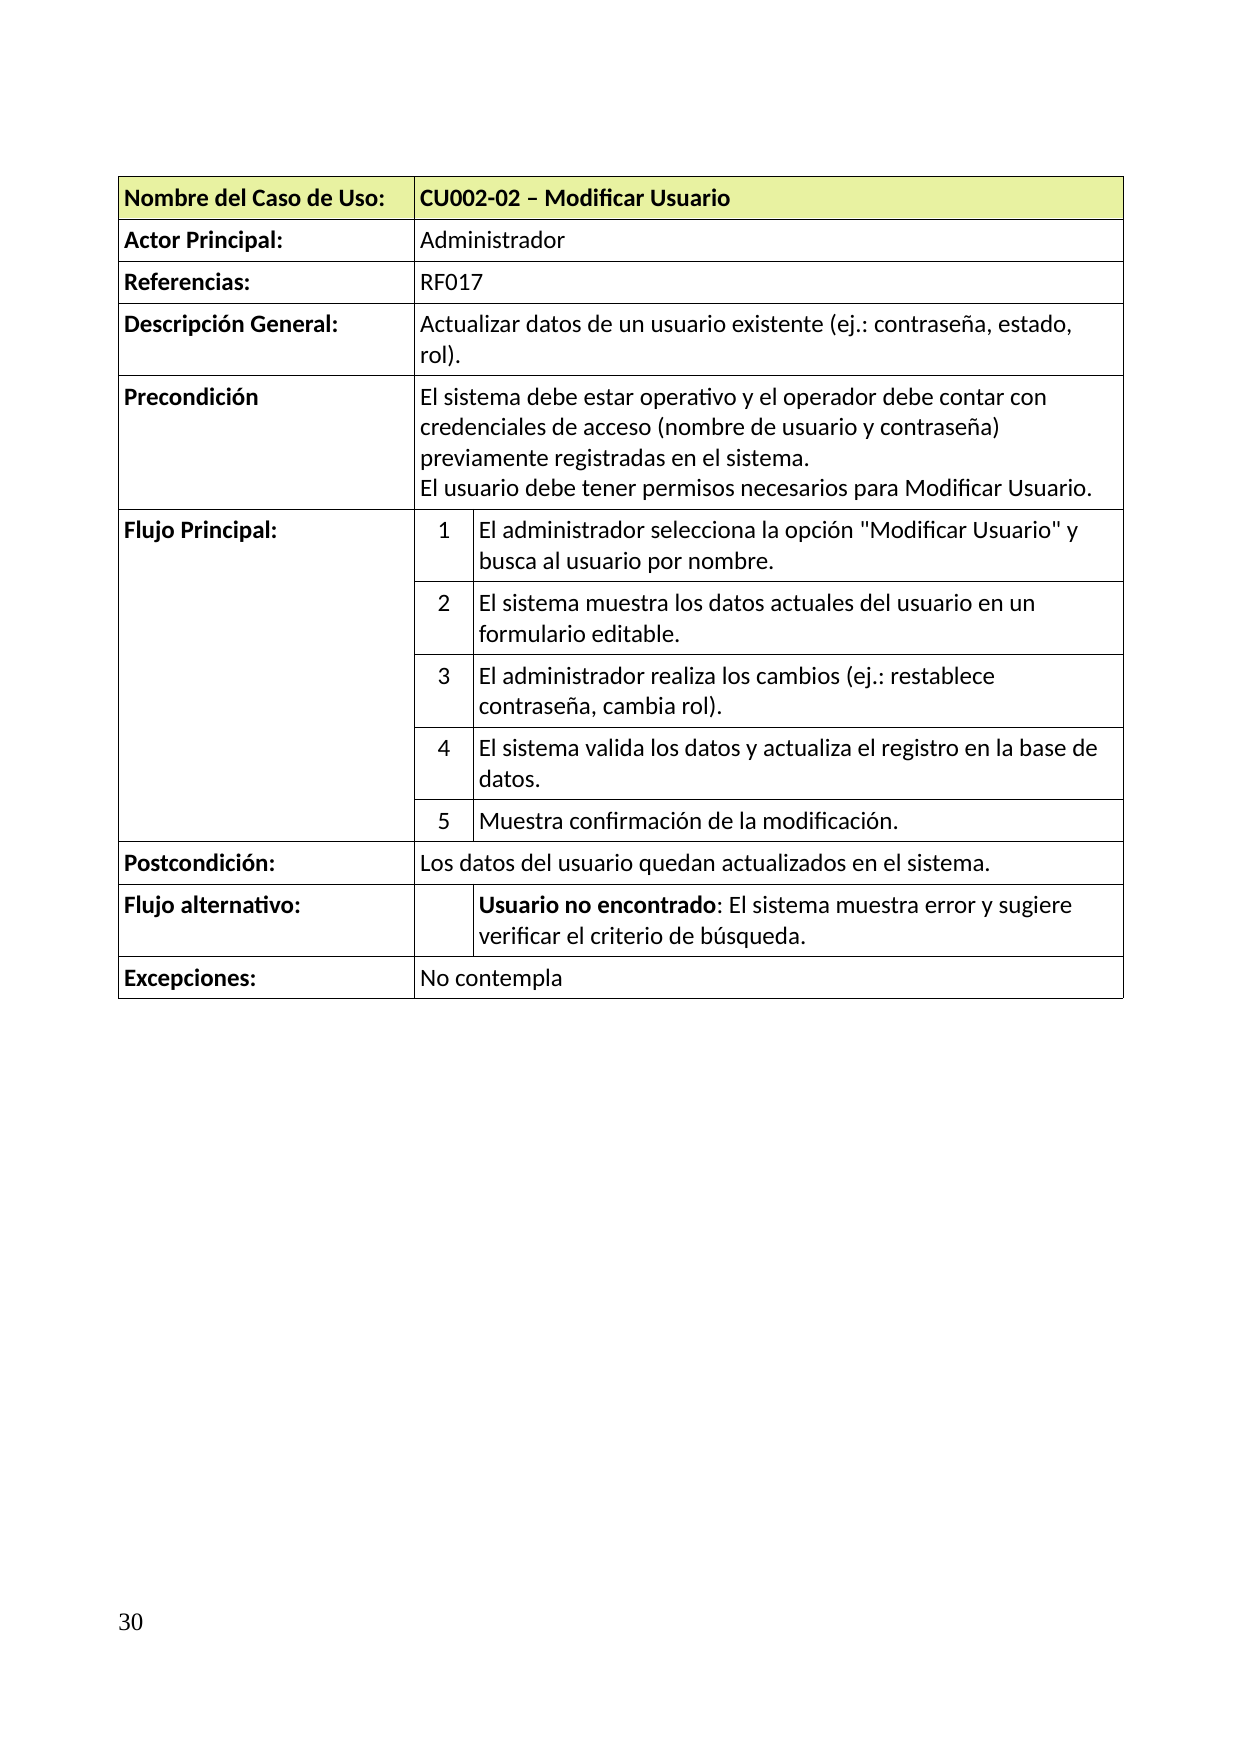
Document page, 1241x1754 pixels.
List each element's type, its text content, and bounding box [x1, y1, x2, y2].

table_cell El administrador realiza los cambios (ej.: restablece contraseña, cambia rol). [474, 655, 1123, 727]
table_cell El sistema muestra los datos actuales del usuario en un formulario editable. [474, 582, 1123, 654]
table_cell Muestra confirmación de la modificación. [474, 800, 1123, 841]
table_cell 3 [415, 655, 473, 727]
table_cell Los datos del usuario quedan actualizados en el sistema. [415, 842, 1123, 883]
table_cell Actualizar datos de un usuario existente (ej.: contraseña, estado, rol). [415, 304, 1123, 375]
table_cell Precondición [119, 376, 414, 509]
table_header CU002-02 – Modificar Usuario [415, 177, 1123, 218]
table_cell Postcondición: [119, 842, 414, 883]
table_cell 4 [415, 728, 473, 799]
table_cell Administrador [415, 220, 1123, 261]
table_cell 2 [415, 582, 473, 654]
table_cell Flujo alternativo: [119, 885, 414, 956]
table_cell 1 [415, 510, 473, 581]
table_cell RF017 [415, 262, 1123, 303]
table_cell Flujo Principal: [119, 510, 414, 841]
table_cell 5 [415, 800, 473, 841]
table_header Nombre del Caso de Uso: [119, 177, 414, 218]
table_cell Actor Principal: [119, 220, 414, 261]
table_cell Referencias: [119, 262, 414, 303]
table_cell El sistema valida los datos y actualiza el registro en la base de datos. [474, 728, 1123, 799]
table_cell Excepciones: [119, 957, 414, 998]
table_cell [415, 885, 473, 956]
table_cell No contempla [415, 957, 1123, 998]
table_cell Descripción General: [119, 304, 414, 375]
table_cell Usuario no encontrado: El sistema muestra error y sugiere verificar el criterio de búsqueda. [474, 885, 1123, 956]
table_cell El administrador selecciona la opción "Modificar Usuario" y busca al usuario por nombre. [474, 510, 1123, 581]
table_cell El sistema debe estar operativo y el operador debe contar con credenciales de acceso (nombre de usuario y contraseña) previamente registradas en el sistema. El usuario debe tener permisos necesarios para Modificar Usuario. [415, 376, 1123, 509]
